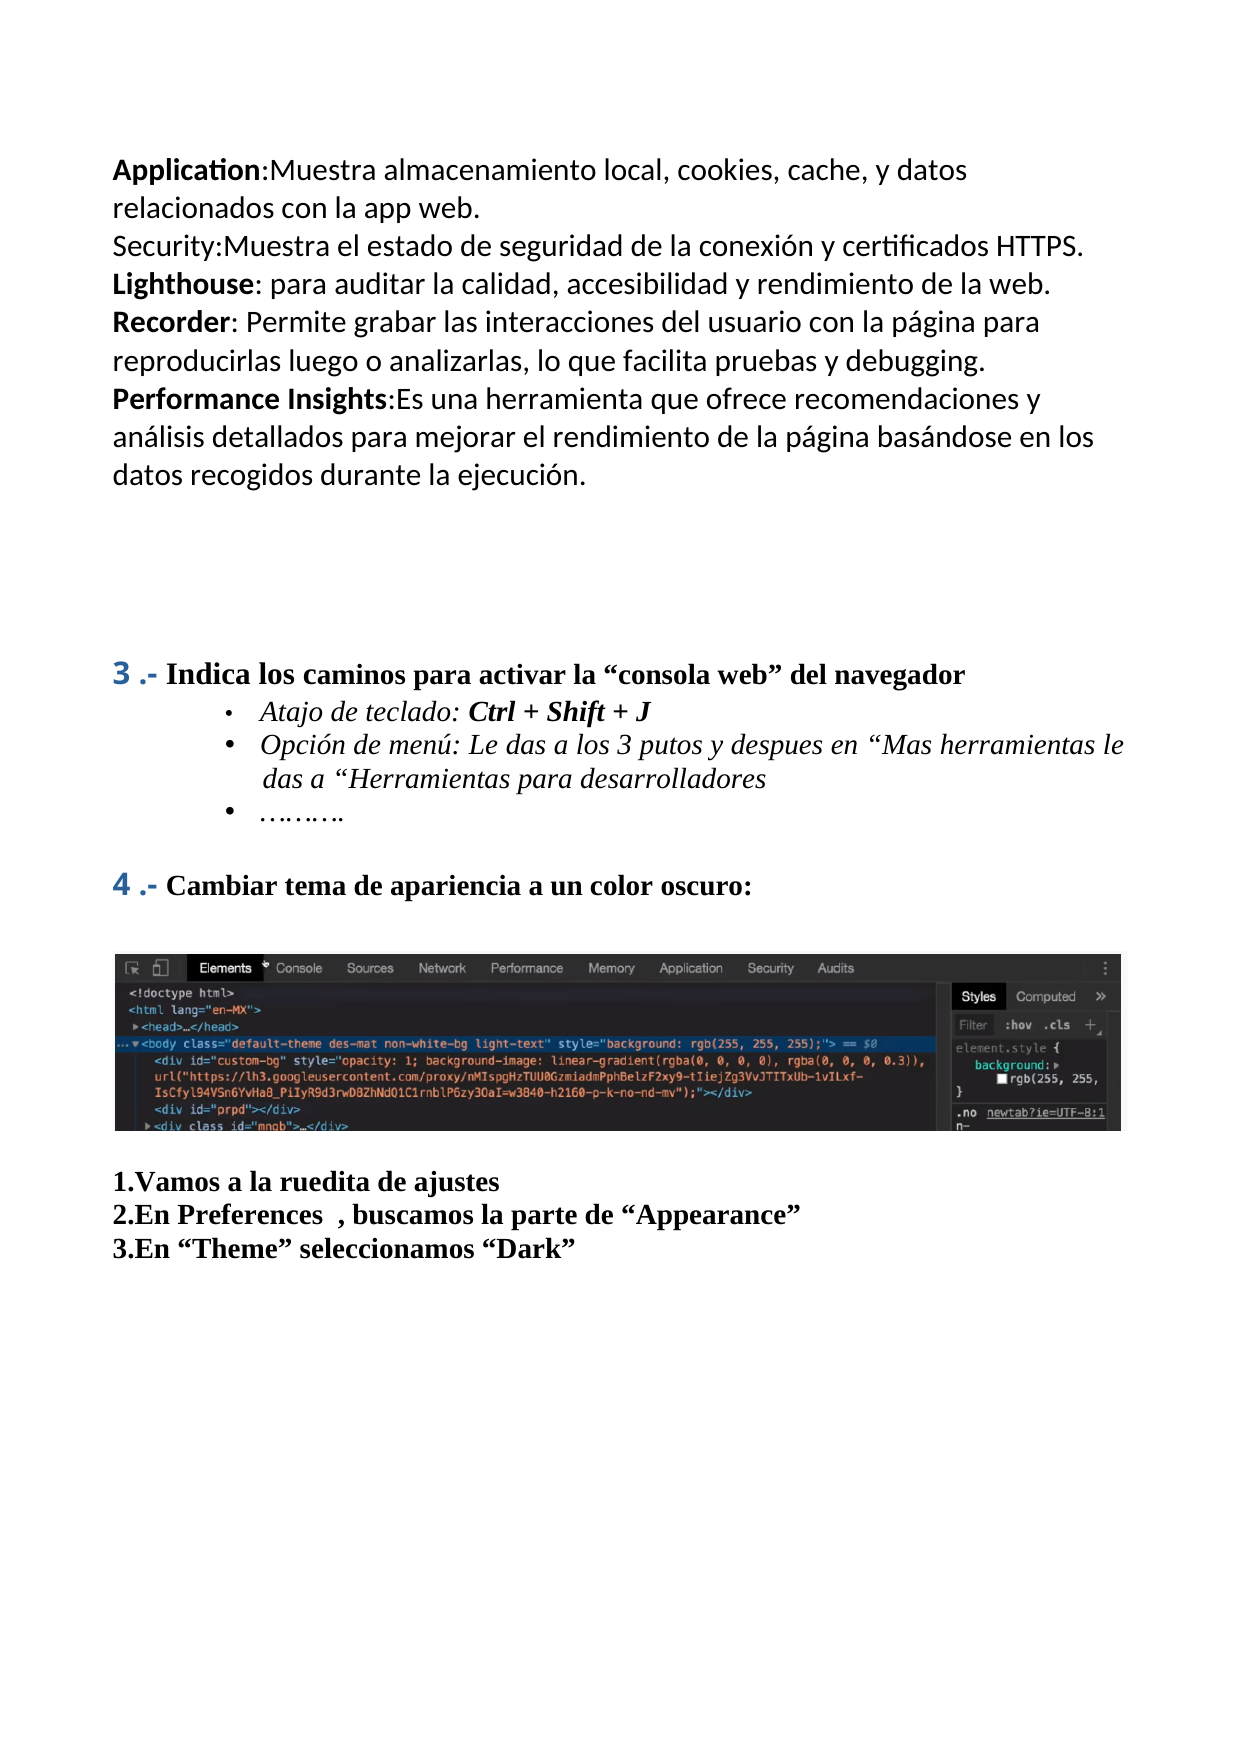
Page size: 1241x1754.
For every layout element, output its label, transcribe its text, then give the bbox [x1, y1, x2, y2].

text Recorder: Permite grabar las interacciones del usuario con la página para reproducirlas luego o analizarlas, lo que facilita pruebas y debugging. [112, 302, 1128, 379]
list Opción de menú: Le das a los 3 putos y despues en “Mas herramientas le das a “Herramientas para desarrolladores [225, 727, 1128, 794]
text 3 .- Indica los caminos para activar la “consola web” del navegador [112, 651, 1128, 694]
list ………. [225, 794, 1128, 828]
text 3.En “Theme” seleccionamos “Dark” [112, 1231, 1128, 1264]
text Performance Insights:Es una herramienta que ofrece recomendaciones y análisis detallados para mejorar el rendimiento de la página basándose en los datos recogidos durante la ejecución. [112, 379, 1128, 493]
text 1.Vamos a la ruedita de ajustes [112, 1164, 1128, 1197]
list Atajo de teclado: Ctrl + Shift + J [225, 694, 1128, 727]
text Application:Muestra almacenamiento local, cookies, cache, y datos relacionados con la app web. [112, 150, 1128, 226]
text 4 .- Cambiar tema de apariencia a un color oscuro: [112, 862, 1128, 904]
text Lighthouse: para auditar la calidad, accesibilidad y rendimiento de la web. [112, 264, 1128, 302]
text 2.En Preferences , buscamos la parte de “Appearance” [112, 1197, 1128, 1231]
text Security:Muestra el estado de seguridad de la conexión y certificados HTTPS. [112, 226, 1128, 264]
